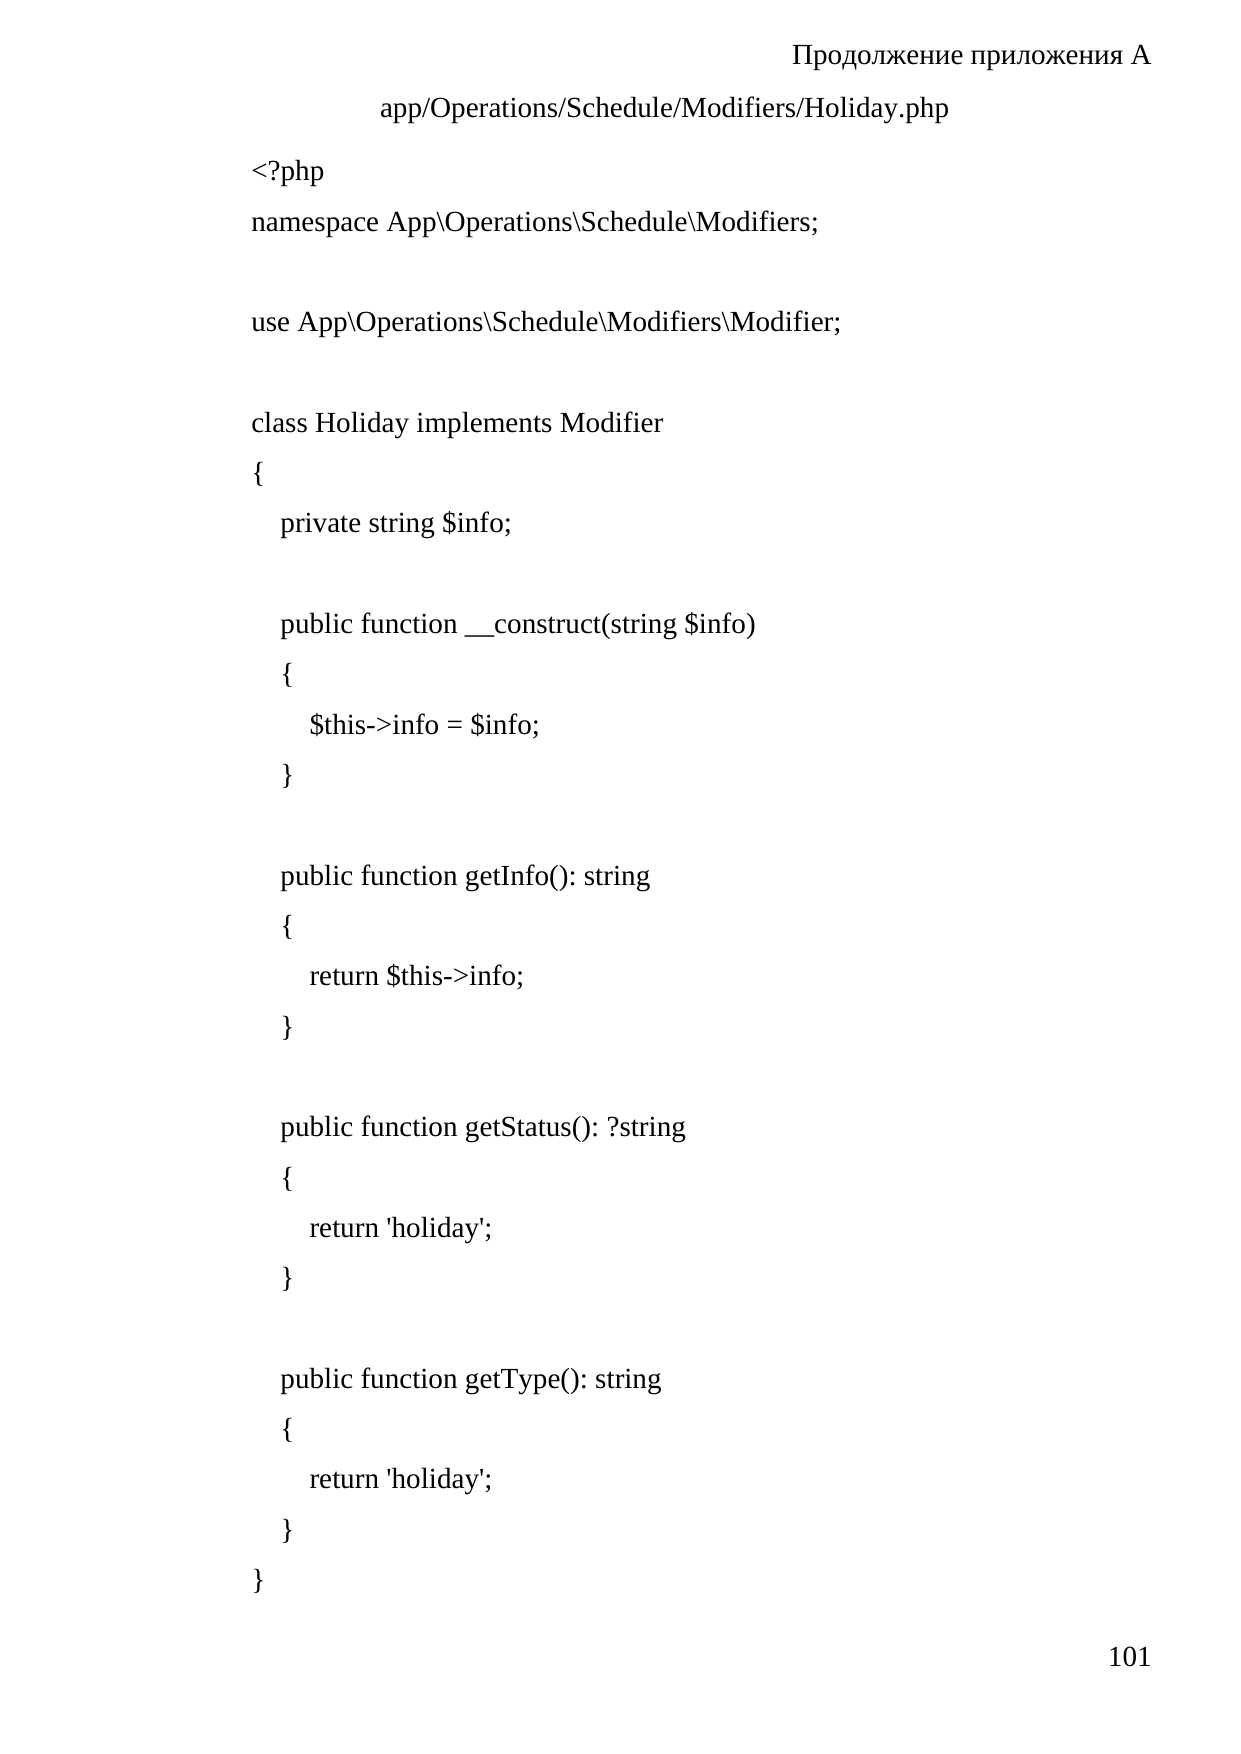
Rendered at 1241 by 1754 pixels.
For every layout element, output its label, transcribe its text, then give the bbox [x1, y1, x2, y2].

text public function getType(): string [177, 1361, 1152, 1394]
text public function __construct(string $info) [177, 606, 1152, 640]
text private string $info; [177, 506, 1152, 539]
text } [177, 1009, 1152, 1042]
text } [177, 1260, 1152, 1294]
text } [177, 757, 1152, 791]
text return 'holiday'; [177, 1462, 1152, 1495]
text { [177, 908, 1152, 942]
text <?php [177, 153, 1152, 187]
text public function getInfo(): string [177, 858, 1152, 891]
text class Holiday implements Modifier [177, 405, 1152, 438]
text namespace App\Operations\Schedule\Modifiers; [177, 204, 1152, 237]
text } [177, 1562, 1152, 1596]
text { [177, 455, 1152, 489]
text return $this->info; [177, 958, 1152, 992]
subtitle app/Operations/Schedule/Modifiers/Holiday.php [177, 91, 1152, 124]
text { [177, 657, 1152, 690]
text public function getStatus(): ?string [177, 1109, 1152, 1143]
text { [177, 1160, 1152, 1193]
text use App\Operations\Schedule\Modifiers\Modifier; [177, 304, 1152, 338]
text } [177, 1512, 1152, 1545]
text { [177, 1411, 1152, 1445]
text return 'holiday'; [177, 1210, 1152, 1243]
text $this->info = $info; [177, 707, 1152, 740]
